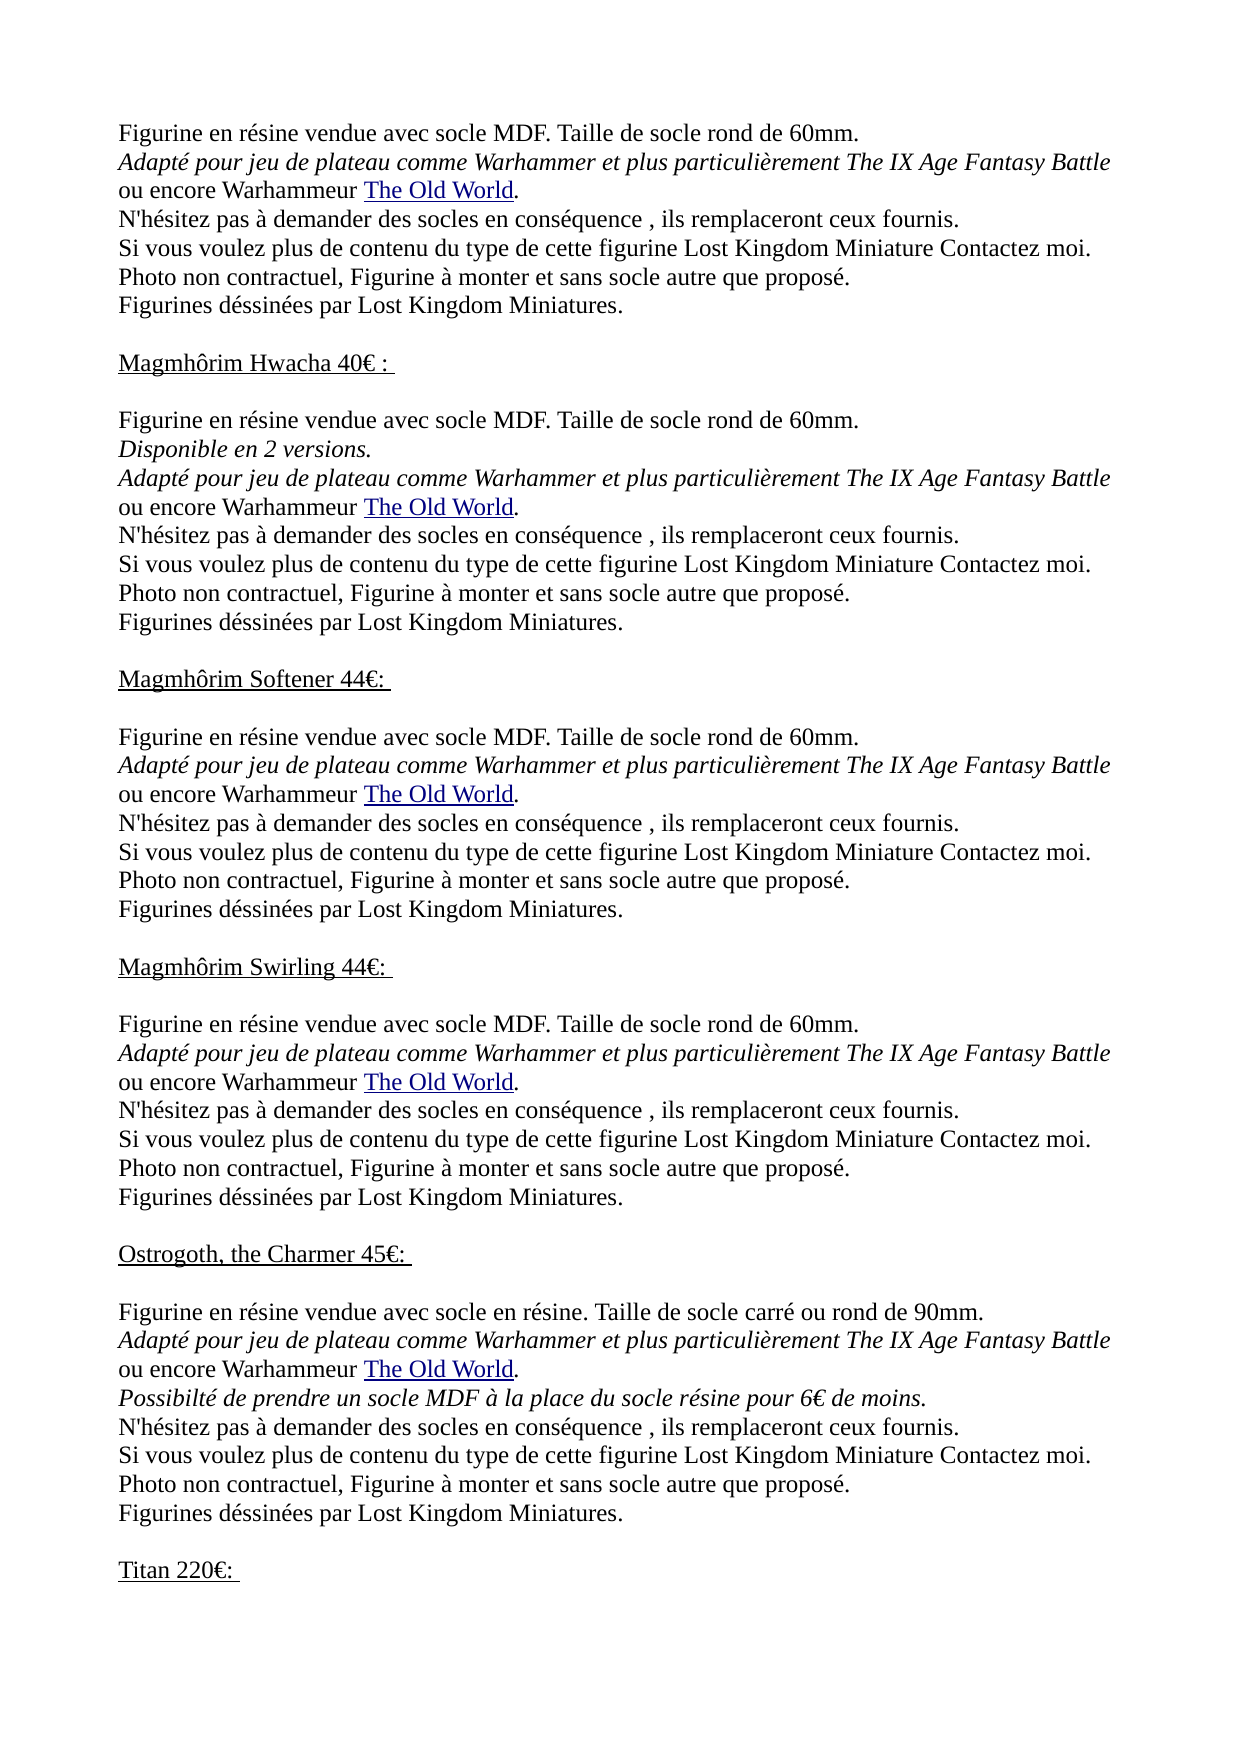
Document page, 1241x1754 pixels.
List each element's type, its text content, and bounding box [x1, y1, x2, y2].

text N'hésitez pas à demander des socles en conséquence , ils remplaceront ceux fournis. Si vous voulez plus de contenu du type de cette figurine Lost Kingdom Miniature Contactez moi. [118, 1412, 1122, 1469]
text Figurines déssinées par Lost Kingdom Miniatures. [118, 894, 1122, 923]
text Magmhôrim Hwacha 40€ : [118, 348, 1122, 377]
text N'hésitez pas à demander des socles en conséquence , ils remplaceront ceux fournis. Si vous voulez plus de contenu du type de cette figurine Lost Kingdom Miniature Contactez moi. [118, 521, 1122, 578]
text Titan 220€: [118, 1556, 1122, 1584]
text Magmhôrim Swirling 44€: [118, 952, 1122, 981]
text Photo non contractuel, Figurine à monter et sans socle autre que proposé. [118, 866, 1122, 894]
text Figurines déssinées par Lost Kingdom Miniatures. [118, 291, 1122, 319]
text Figurine en résine vendue avec socle MDF. Taille de socle rond de 60mm. [118, 406, 1122, 434]
text Photo non contractuel, Figurine à monter et sans socle autre que proposé. [118, 1153, 1122, 1182]
text Figurine en résine vendue avec socle MDF. Taille de socle rond de 60mm. Adapté pour jeu de plateau comme Warhammer et plus particulièrement The IX Age Fantasy Battle ou encore Warhammeur The Old World. [118, 1009, 1122, 1096]
text Magmhôrim Softener 44€: [118, 664, 1122, 693]
text N'hésitez pas à demander des socles en conséquence , ils remplaceront ceux fournis. Si vous voulez plus de contenu du type de cette figurine Lost Kingdom Miniature Contactez moi. [118, 808, 1122, 866]
text Photo non contractuel, Figurine à monter et sans socle autre que proposé. [118, 578, 1122, 607]
text Figurine en résine vendue avec socle MDF. Taille de socle rond de 60mm. Adapté pour jeu de plateau comme Warhammer et plus particulièrement The IX Age Fantasy Battle ou encore Warhammeur The Old World. [118, 118, 1122, 204]
text Ostrogoth, the Charmer 45€: [118, 1239, 1122, 1268]
text Disponible en 2 versions. Adapté pour jeu de plateau comme Warhammer et plus particulièrement The IX Age Fantasy Battle ou encore Warhammeur The Old World. [118, 434, 1122, 521]
text Figurines déssinées par Lost Kingdom Miniatures. [118, 1498, 1122, 1527]
text N'hésitez pas à demander des socles en conséquence , ils remplaceront ceux fournis. Si vous voulez plus de contenu du type de cette figurine Lost Kingdom Miniature Contactez moi. [118, 204, 1122, 262]
text Figurines déssinées par Lost Kingdom Miniatures. [118, 607, 1122, 636]
text N'hésitez pas à demander des socles en conséquence , ils remplaceront ceux fournis. Si vous voulez plus de contenu du type de cette figurine Lost Kingdom Miniature Contactez moi. [118, 1096, 1122, 1153]
text Figurine en résine vendue avec socle MDF. Taille de socle rond de 60mm. Adapté pour jeu de plateau comme Warhammer et plus particulièrement The IX Age Fantasy Battle ou encore Warhammeur The Old World. [118, 722, 1122, 808]
text Photo non contractuel, Figurine à monter et sans socle autre que proposé. [118, 262, 1122, 291]
text Photo non contractuel, Figurine à monter et sans socle autre que proposé. [118, 1469, 1122, 1498]
text Figurines déssinées par Lost Kingdom Miniatures. [118, 1182, 1122, 1211]
text Figurine en résine vendue avec socle en résine. Taille de socle carré ou rond de 90mm. Adapté pour jeu de plateau comme Warhammer et plus particulièrement The IX Age Fantasy Battle ou encore Warhammeur The Old World. Possibilté de prendre un socle MDF à la place du socle résine pour 6€ de moins. [118, 1297, 1122, 1412]
